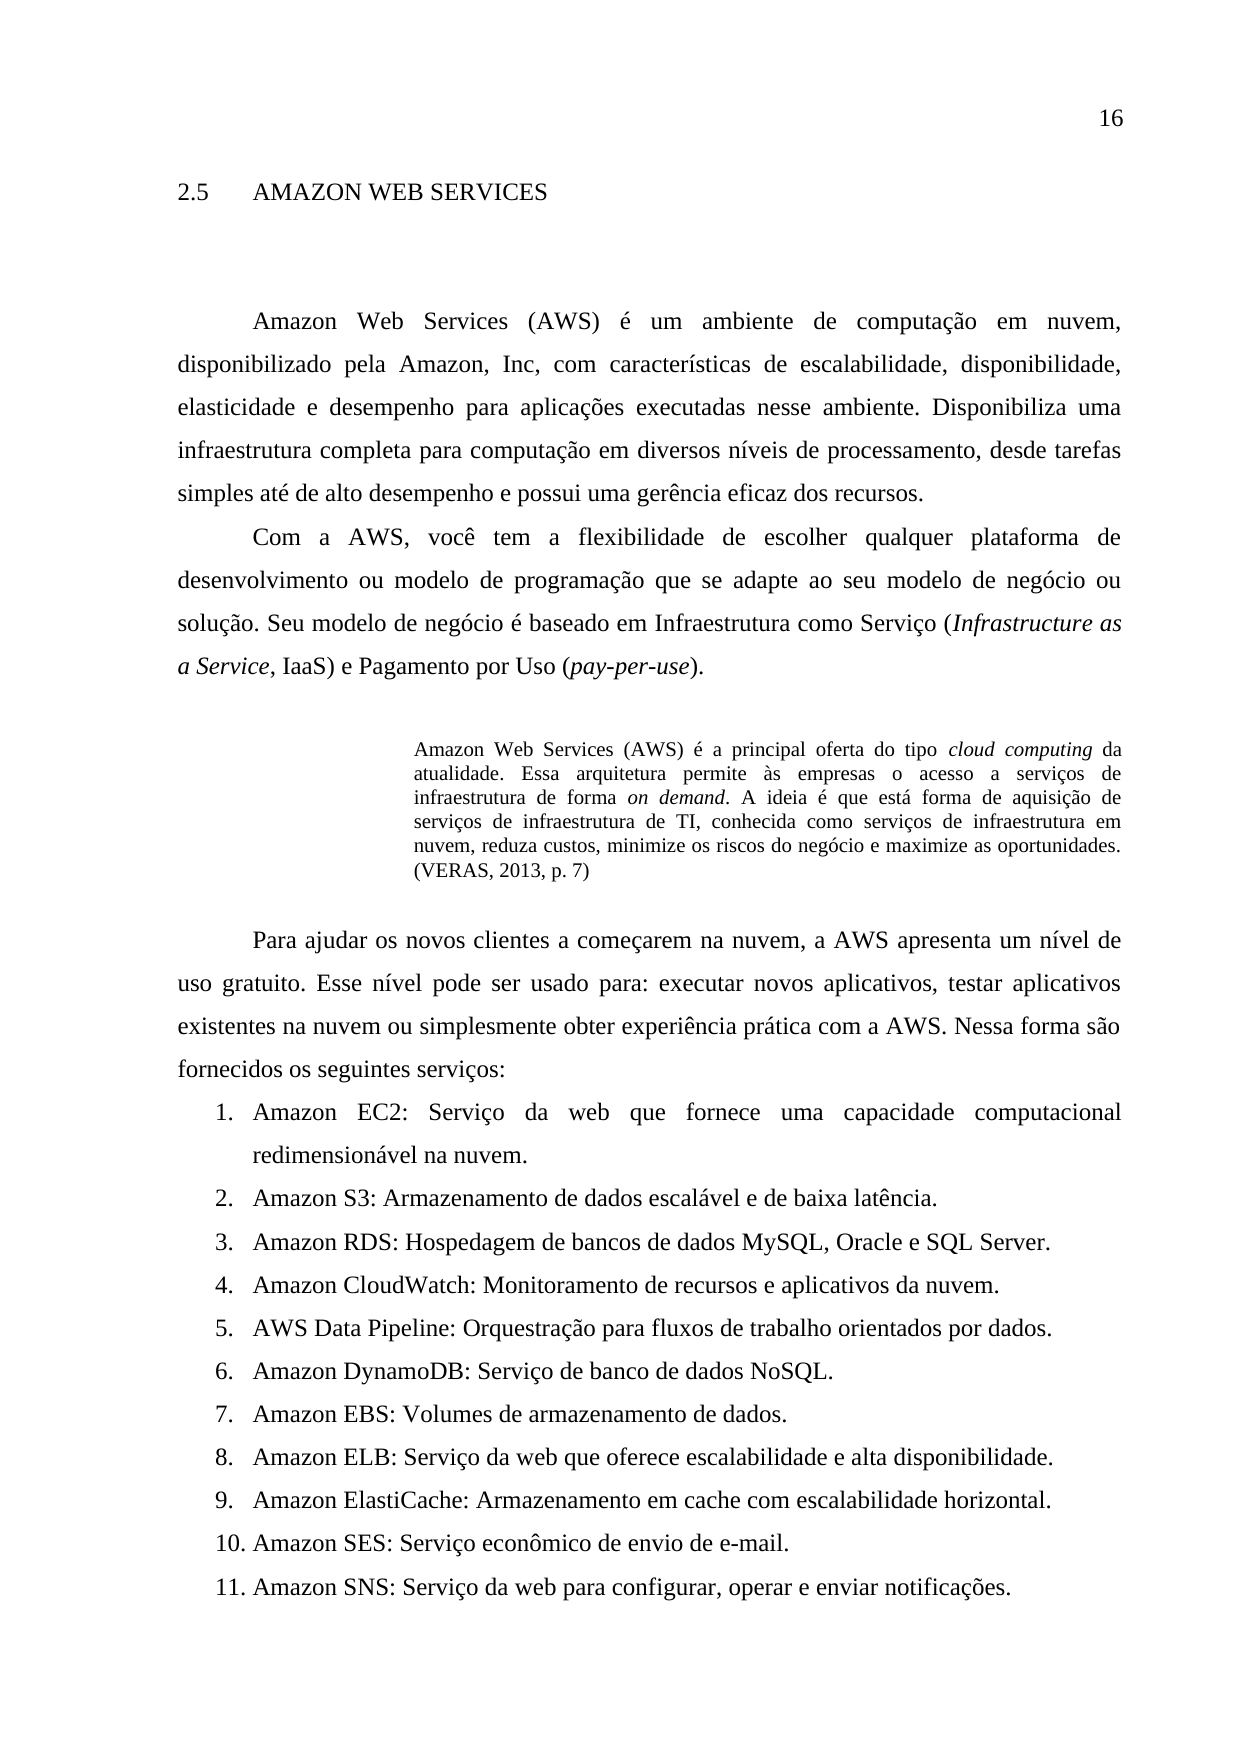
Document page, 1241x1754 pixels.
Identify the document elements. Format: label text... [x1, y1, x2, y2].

text Para ajudar os novos clientes a começarem na nuvem, a AWS apresenta um nível de uso gratuito. Esse nível pode ser usado para: executar novos aplicativos, testar aplicativos existentes na nuvem ou simplesmente obter experiência prática com a AWS. Nessa forma são fornecidos os seguintes serviços: [177, 925, 1122, 1083]
list Amazon EBS: Volumes de armazenamento de dados. [215, 1399, 1122, 1428]
list Amazon DynamoDB: Serviço de banco de dados NoSQL. [215, 1356, 1122, 1385]
list Amazon SNS: Serviço da web para configurar, operar e enviar notificações. [215, 1572, 1122, 1600]
subtitle AMAZON WEB SERVICES [177, 177, 1122, 206]
list Amazon CloudWatch: Monitoramento de recursos e aplicativos da nuvem. [215, 1270, 1122, 1298]
list Amazon RDS: Hospedagem de bancos de dados MySQL, Oracle e SQL Server. [215, 1227, 1122, 1255]
list Amazon EC2: Serviço da web que fornece uma capacidade computacional redimensionável na nuvem. [215, 1097, 1122, 1169]
list AWS Data Pipeline: Orquestração para fluxos de trabalho orientados por dados. [215, 1313, 1122, 1342]
text Com a AWS, você tem a flexibilidade de escolher qualquer plataforma de desenvolvimento ou modelo de programação que se adapte ao seu modelo de negócio ou solução. Seu modelo de negócio é baseado em Infraestrutura como Serviço (Infrastructure as a Service, IaaS) e Pagamento por Uso (pay-per-use). [177, 522, 1122, 680]
list Amazon S3: Armazenamento de dados escalável e de baixa latência. [215, 1183, 1122, 1212]
text Amazon Web Services (AWS) é um ambiente de computação em nuvem, disponibilizado pela Amazon, Inc, com características de escalabilidade, disponibilidade, elasticidade e desempenho para aplicações executadas nesse ambiente. Disponibiliza uma infraestrutura completa para computação em diversos níveis de processamento, desde tarefas simples até de alto desempenho e possui uma gerência eficaz dos recursos. [177, 306, 1122, 507]
list Amazon ElastiCache: Armazenamento em cache com escalabilidade horizontal. [215, 1485, 1122, 1514]
text Amazon Web Services (AWS) é a principal oferta do tipo cloud computing da atualidade. Essa arquitetura permite às empresas o acesso a serviços de infraestrutura de forma on demand. A ideia é que está forma de aquisição de serviços de infraestrutura de TI, conhecida como serviços de infraestrutura em nuvem, reduza custos, minimize os riscos do negócio e maximize as oportunidades. (VERAS, 2013, p. 7) [413, 737, 1122, 882]
list Amazon SES: Serviço econômico de envio de e-mail. [215, 1528, 1122, 1557]
list Amazon ELB: Serviço da web que oferece escalabilidade e alta disponibilidade. [215, 1442, 1122, 1471]
